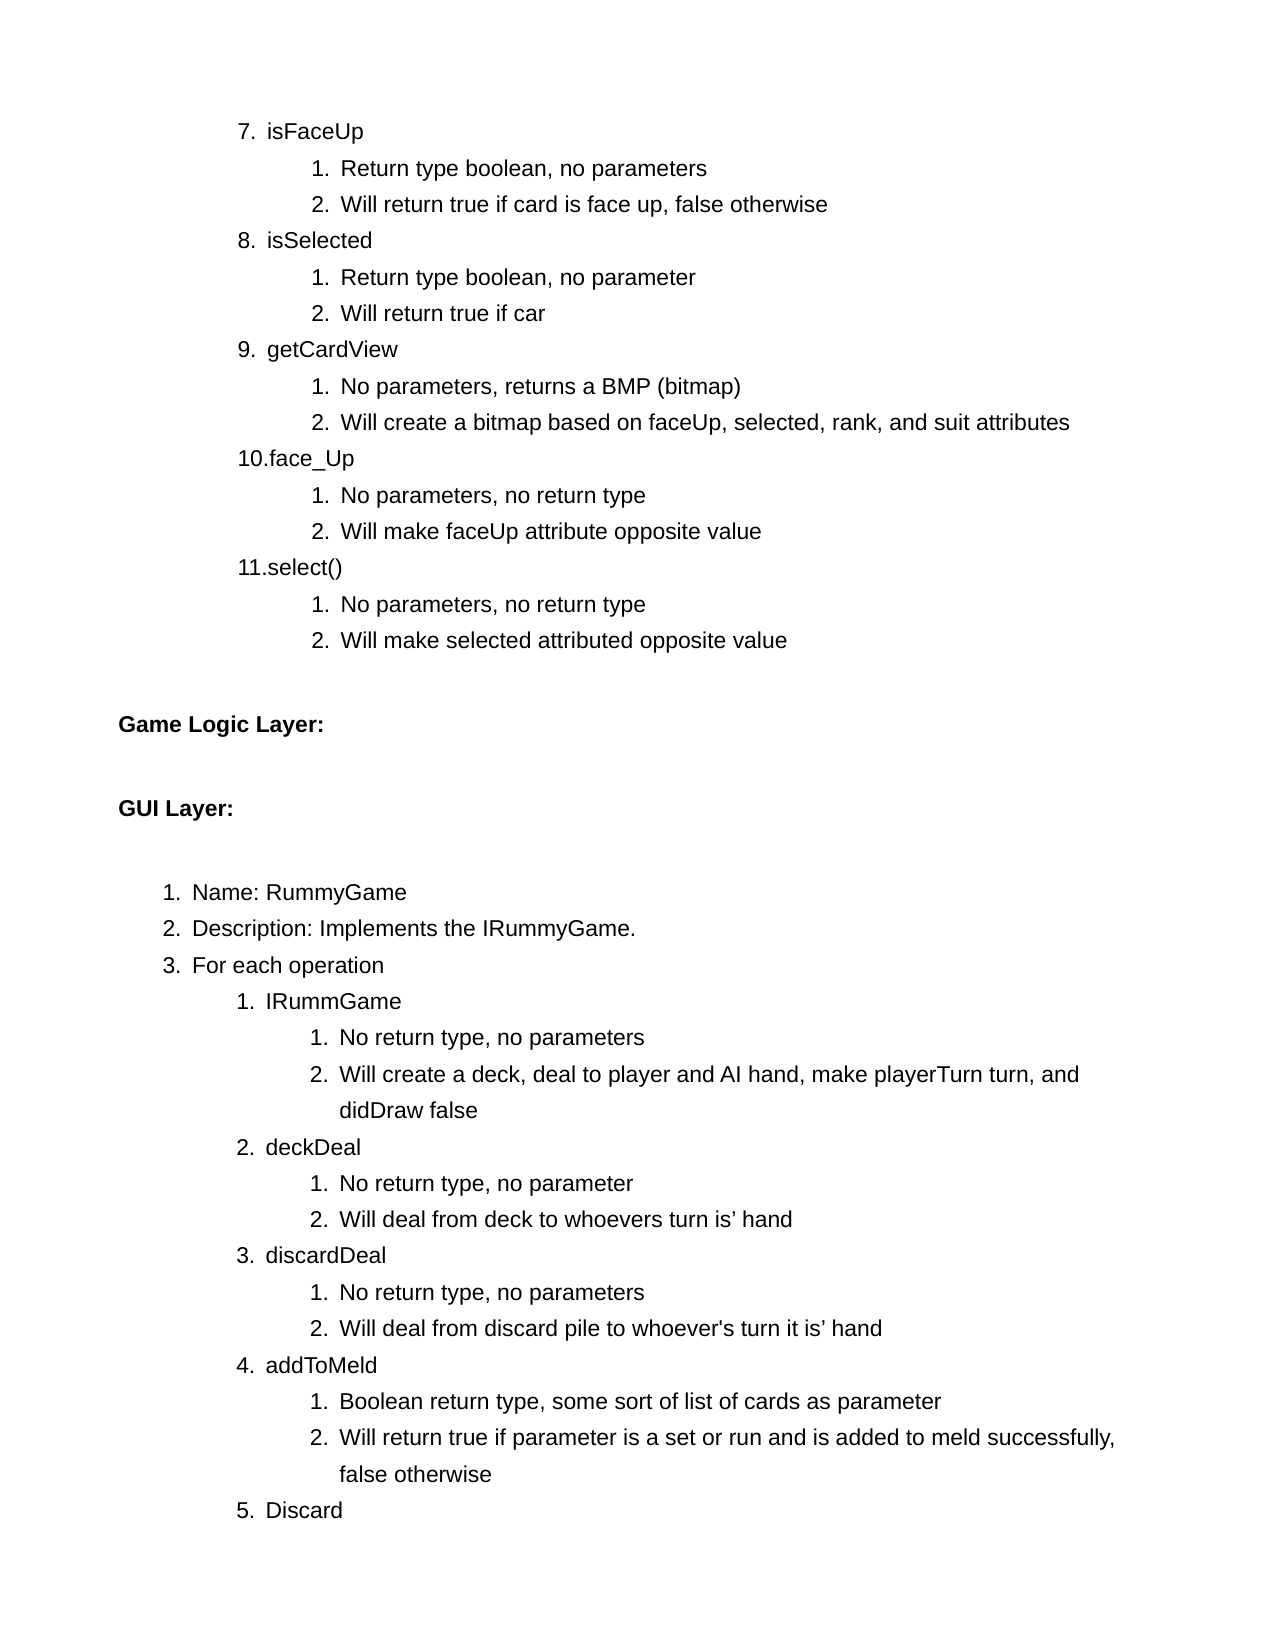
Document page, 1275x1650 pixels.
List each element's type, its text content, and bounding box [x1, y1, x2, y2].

list Will make faceUp attribute opposite value [311, 518, 1157, 544]
list No return type, no parameters [309, 1024, 1157, 1051]
list No return type, no parameter [309, 1170, 1157, 1196]
list Description: Implements the IRummyGame. [162, 915, 1157, 942]
list Return type boolean, no parameters [311, 154, 1157, 181]
list For each operation [162, 952, 1157, 978]
list Discard [236, 1497, 1157, 1523]
list Will return true if car [311, 300, 1157, 326]
list discardDeal [236, 1242, 1157, 1269]
list Will make selected attributed opposite value [311, 627, 1157, 653]
list isFaceUp [237, 118, 1157, 144]
list Will create a deck, deal to player and AI hand, make playerTurn turn, and didDraw false [309, 1061, 1157, 1123]
list addToMeld [236, 1352, 1157, 1378]
list No parameters, returns a BMP (bitmap) [311, 373, 1157, 399]
list Will deal from deck to whoevers turn is’ hand [309, 1206, 1157, 1232]
list Will return true if card is face up, false otherwise [311, 191, 1157, 217]
list No return type, no parameters [309, 1279, 1157, 1305]
list No parameters, no return type [311, 482, 1157, 508]
list Name: RummyGame [162, 879, 1157, 905]
list IRummGame [236, 988, 1157, 1014]
list Boolean return type, some sort of list of cards as parameter [309, 1388, 1157, 1414]
list Will create a bitmap based on faceUp, selected, rank, and suit attributes [311, 409, 1157, 435]
list deckDeal [236, 1133, 1157, 1160]
list face_Up [237, 445, 1157, 472]
list Will deal from discard pile to whoever's turn it is’ hand [309, 1315, 1157, 1342]
list Return type boolean, no parameter [311, 263, 1157, 290]
list isSelected [237, 227, 1157, 253]
list select() [237, 554, 1157, 581]
list Will return true if parameter is a set or run and is added to meld successfully, false otherwise [309, 1424, 1157, 1487]
list getCardView [237, 336, 1157, 363]
text GUI Layer: [118, 795, 1157, 821]
list No parameters, no return type [311, 591, 1157, 617]
text Game Logic Layer: [118, 711, 1157, 737]
